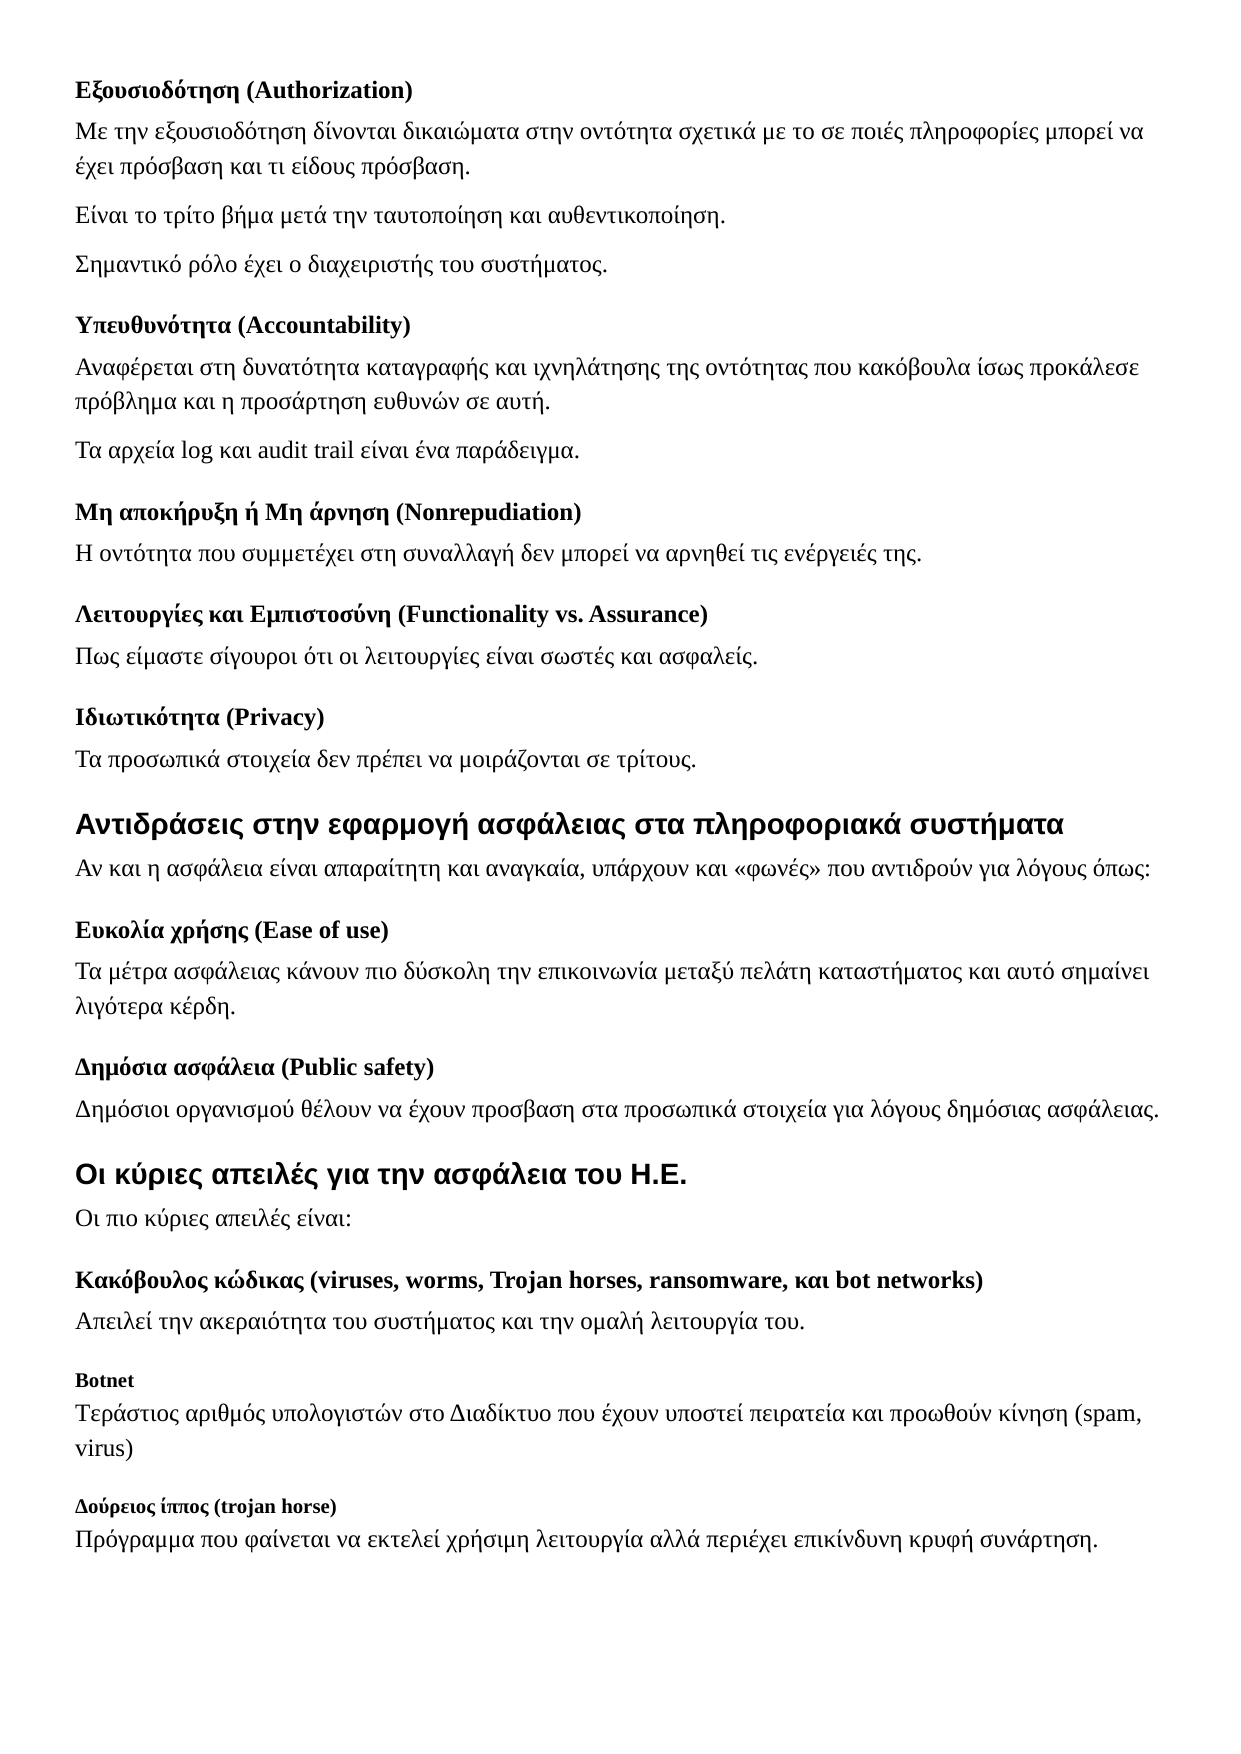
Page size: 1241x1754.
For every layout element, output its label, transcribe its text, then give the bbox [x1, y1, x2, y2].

text Tεράστιος αριθμός υπολογιστών στο Διαδίκτυο που έχουν υποστεί πειρατεία και προωθούν κίνηση (spam, virus) [75, 1398, 1165, 1461]
text Τα μέτρα ασφάλειας κάνουν πιο δύσκολη την επικοινωνία μεταξύ πελάτη καταστήματος και αυτό σημαίνει λιγότερα κέρδη. [75, 956, 1165, 1019]
subtitle Εξουσιοδότηση (Authorization) [75, 75, 1165, 104]
text Απειλεί την ακεραιότητα του συστήματος και την ομαλή λειτουργία του. [75, 1306, 1165, 1335]
text Τα προσωπικά στοιχεία δεν πρέπει να μοιράζονται σε τρίτους. [75, 744, 1165, 772]
subtitle Κακόβουλος κώδικας (viruses, worms, Trojan horses, ransomware, και bot networks) [75, 1265, 1165, 1294]
subtitle Ιδιωτικότητα (Privacy) [75, 702, 1165, 731]
subtitle Λειτουργίες και Εμπιστοσύνη (Functionality vs. Assurance) [75, 599, 1165, 628]
subtitle Μη αποκήρυξη ή Μη άρνηση (Nonrepudiation) [75, 497, 1165, 526]
subtitle Αντιδράσεις στην εφαρμογή ασφάλειας στα πληροφοριακά συστήματα [75, 807, 1165, 841]
text Πρόγραμμα που φαίνεται να εκτελεί χρήσιμη λειτουργία αλλά περιέχει επικίνδυνη κρυφή συνάρτηση. [75, 1524, 1165, 1553]
subtitle Δημόσια ασφάλεια (Public safety) [75, 1052, 1165, 1081]
text Αν και η ασφάλεια είναι απαραίτητη και αναγκαία, υπάρχουν και «φωνές» που αντιδρούν για λόγους όπως: [75, 853, 1165, 882]
text Δημόσιοι οργανισμού θέλουν να έχουν προσβαση στα προσωπικά στοιχεία για λόγους δημόσιας ασφάλειας. [75, 1094, 1165, 1122]
subtitle Botnet [75, 1368, 1165, 1392]
subtitle Οι κύριες απειλές για την ασφάλεια του Η.Ε. [75, 1157, 1165, 1191]
text Οι πιο κύριες απειλές είναι: [75, 1203, 1165, 1232]
text Με την εξουσιοδότηση δίνονται δικαιώματα στην οντότητα σχετικά με το σε ποιές πληροφορίες μπορεί να έχει πρόσβαση και τι είδους πρόσβαση. [75, 116, 1165, 179]
text Αναφέρεται στη δυνατότητα καταγραφής και ιχνηλάτησης της οντότητας που κακόβουλα ίσως προκάλεσε πρόβλημα και η προσάρτηση ευθυνών σε αυτή. [75, 352, 1165, 415]
subtitle Υπευθυνότητα (Accountability) [75, 310, 1165, 339]
text Η οντότητα που συμμετέχει στη συναλλαγή δεν μπορεί να αρνηθεί τις ενέργειές της. [75, 538, 1165, 567]
text Τα αρχεία log και audit trail είναι ένα παράδειγμα. [75, 435, 1165, 464]
subtitle Δούρειος ίππος (trojan horse) [75, 1494, 1165, 1518]
text Σημαντικό ρόλο έχει ο διαχειριστής του συστήματος. [75, 249, 1165, 278]
text Είναι το τρίτο βήμα μετά την ταυτοποίηση και αυθεντικοποίηση. [75, 200, 1165, 228]
text Πως είμαστε σίγουροι ότι οι λειτουργίες είναι σωστές και ασφαλείς. [75, 641, 1165, 669]
subtitle Ευκολία χρήσης (Ease of use) [75, 915, 1165, 944]
